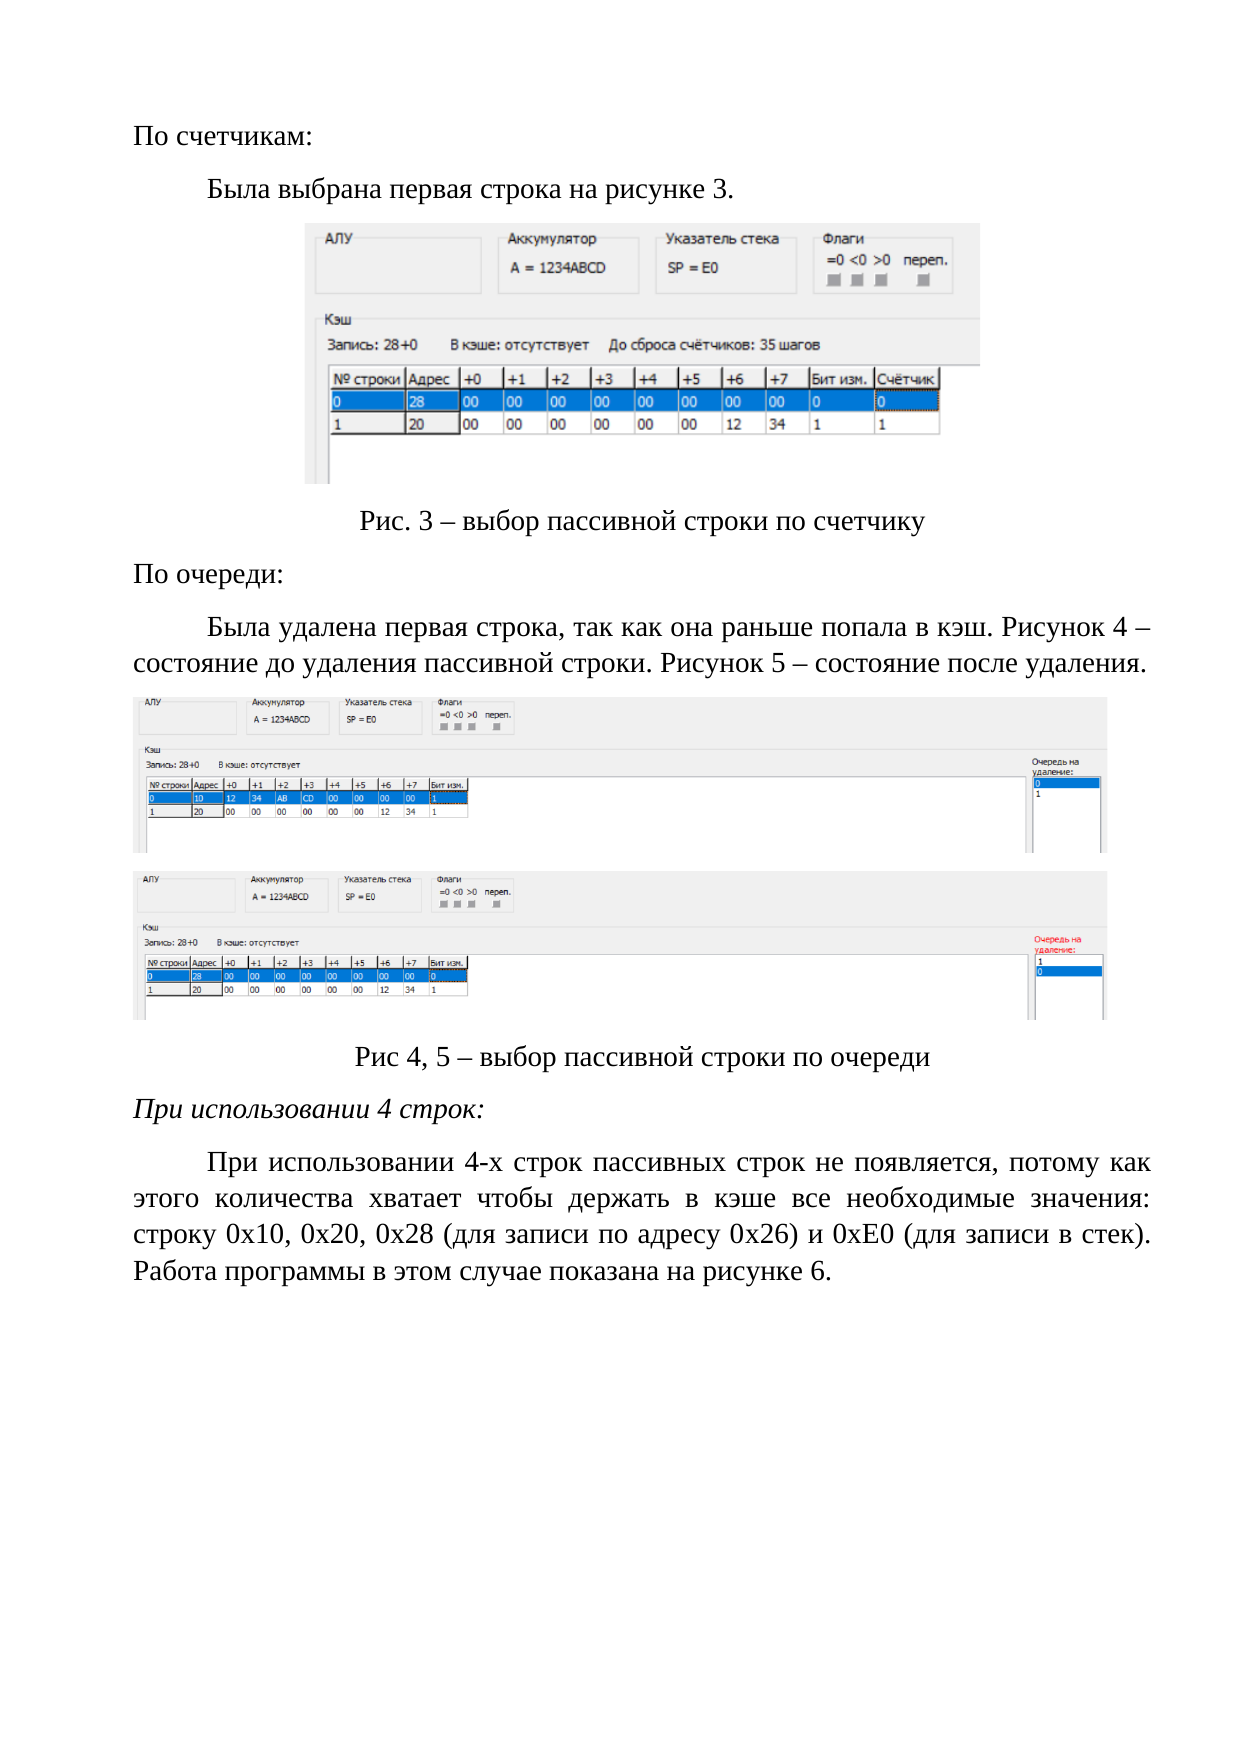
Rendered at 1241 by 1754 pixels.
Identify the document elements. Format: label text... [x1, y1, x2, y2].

picture [304, 223, 981, 484]
picture [132, 871, 1108, 1020]
text По очереди: [133, 556, 1152, 589]
text Была удалена первая строка, так как она раньше попала в кэш. Рисунок 4 – состояние до удаления пассивной строки. Рисунок 5 – состояние после удаления. [133, 609, 1152, 678]
text При использовании 4 строк: [133, 1091, 1152, 1125]
text По счетчикам: [133, 118, 1152, 152]
text Рис. 3 – выбор пассивной строки по счетчику [133, 503, 1152, 537]
text Была выбрана первая строка на рисунке 3. [133, 171, 1152, 204]
picture [132, 697, 1108, 853]
text При использовании 4-х строк пассивных строк не появляется, потому как этого количества хватает чтобы держать в кэше все необходимые значения: строку 0х10, 0х20, 0х28 (для записи по адресу 0x26) и 0хE0 (для записи в стек). Работа программы в этом случае показана на рисунке 6. [133, 1144, 1152, 1286]
text Рис 4, 5 – выбор пассивной строки по очереди [133, 1039, 1152, 1072]
